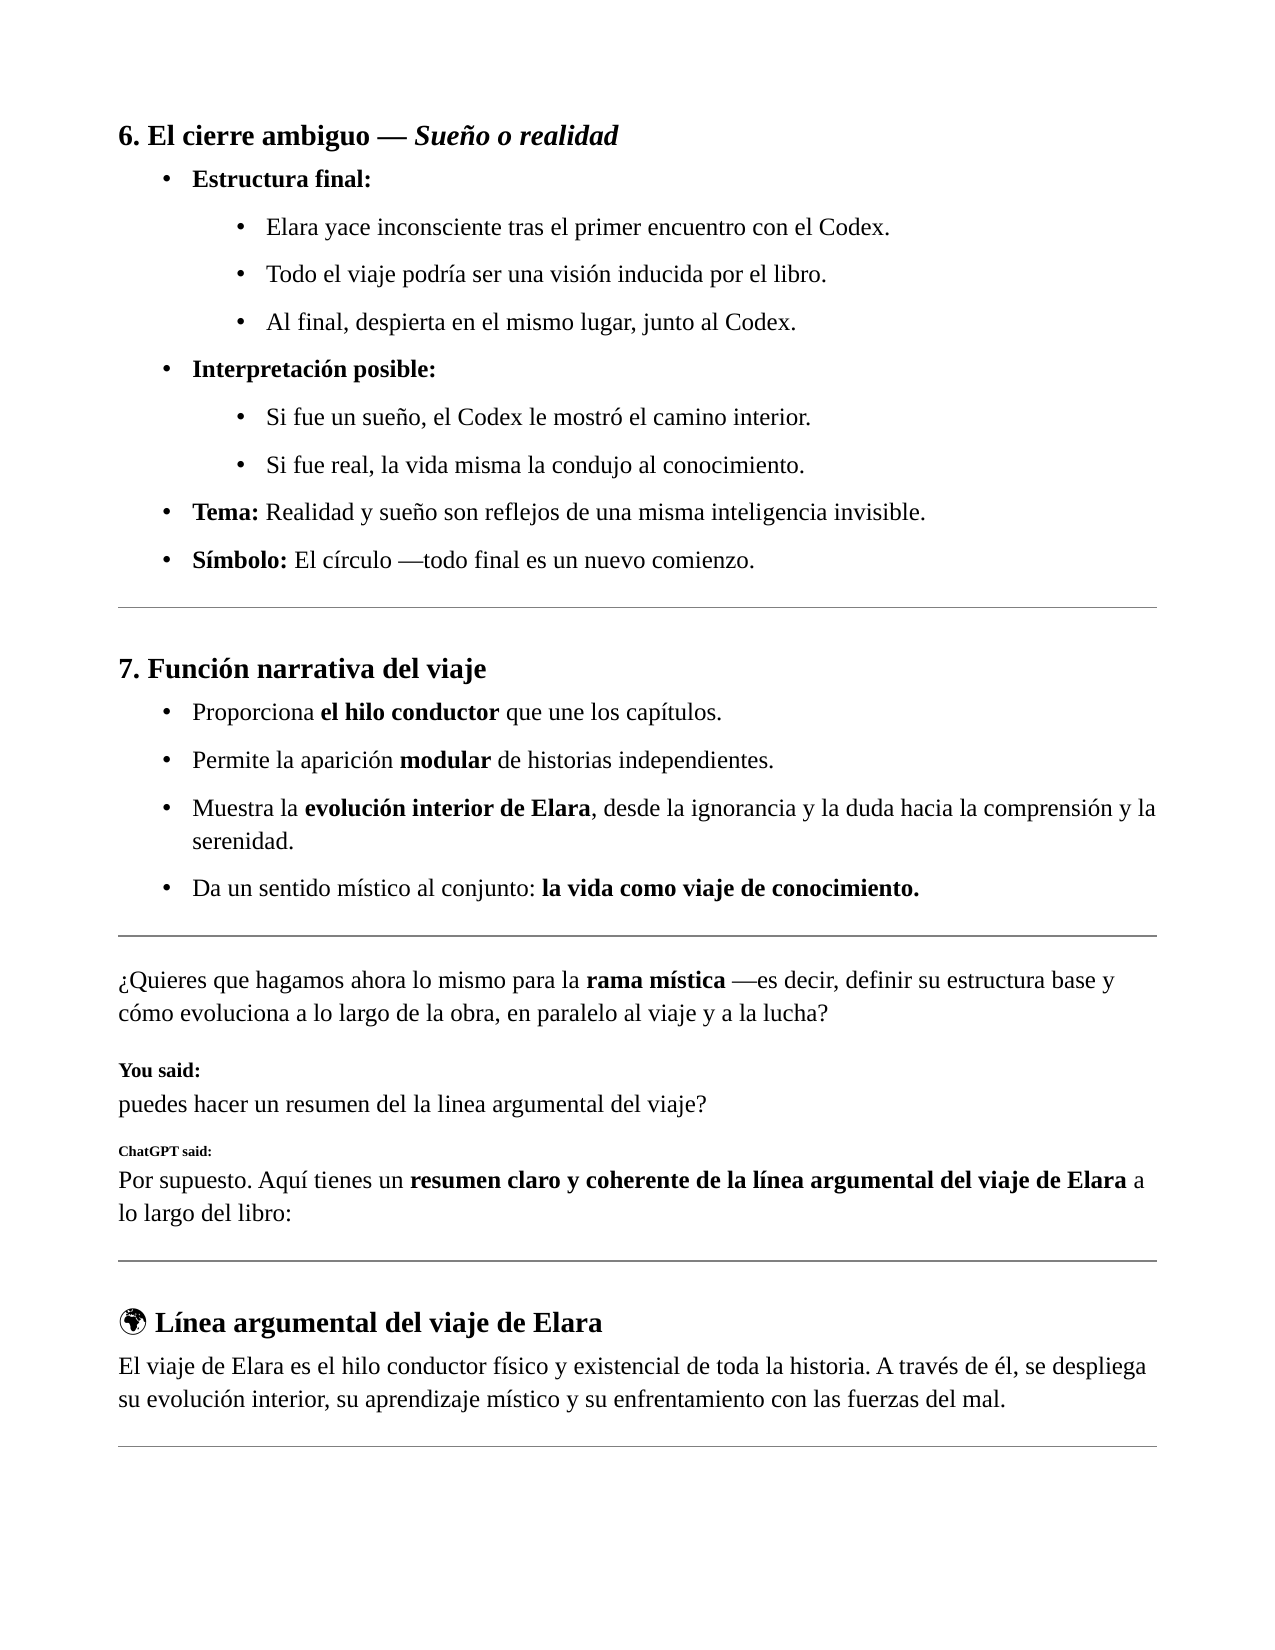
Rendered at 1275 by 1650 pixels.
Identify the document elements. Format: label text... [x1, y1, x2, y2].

subtitle You said: [118, 1058, 1157, 1082]
text puedes hacer un resumen del la linea argumental del viaje? [118, 1089, 1157, 1117]
list Si fue real, la vida misma la condujo al conocimiento. [236, 450, 1157, 478]
list Tema: Realidad y sueño son reflejos de una misma inteligencia invisible. [162, 497, 1157, 526]
subtitle 🌍 Línea argumental del viaje de Elara [118, 1305, 1157, 1338]
list Da un sentido místico al conjunto: la vida como viaje de conocimiento. [162, 873, 1157, 902]
text Por supuesto. Aquí tienes un resumen claro y coherente de la línea argumental del viaje de Elara a lo largo del libro: [118, 1166, 1157, 1227]
text El viaje de Elara es el hilo conductor físico y existencial de toda la historia. A través de él, se despliega su evolución interior, su aprendizaje místico y su enfrentamiento con las fuerzas del mal. [118, 1351, 1157, 1413]
list Si fue un sueño, el Codex le mostró el camino interior. [236, 402, 1157, 431]
list Interpretación posible: [162, 354, 1157, 383]
text ¿Quieres que hagamos ahora lo mismo para la rama mística —es decir, definir su estructura base y cómo evoluciona a lo largo de la obra, en paralelo al viaje y a la lucha? [118, 965, 1157, 1027]
list Símbolo: El círculo —todo final es un nuevo comienzo. [162, 545, 1157, 574]
subtitle 7. Función narrativa del viaje [118, 651, 1157, 685]
list Permite la aparición modular de historias independientes. [162, 745, 1157, 774]
subtitle 6. El cierre ambiguo — Sueño o realidad [118, 118, 1157, 152]
list Al final, despierta en el mismo lugar, junto al Codex. [236, 307, 1157, 336]
subtitle ChatGPT said: [118, 1142, 1157, 1159]
list Estructura final: [162, 164, 1157, 193]
list Proporciona el hilo conductor que une los capítulos. [162, 697, 1157, 726]
list Muestra la evolución interior de Elara, desde la ignorancia y la duda hacia la comprensión y la serenidad. [162, 793, 1157, 854]
list Todo el viaje podría ser una visión inducida por el libro. [236, 259, 1157, 288]
list Elara yace inconsciente tras el primer encuentro con el Codex. [236, 212, 1157, 241]
